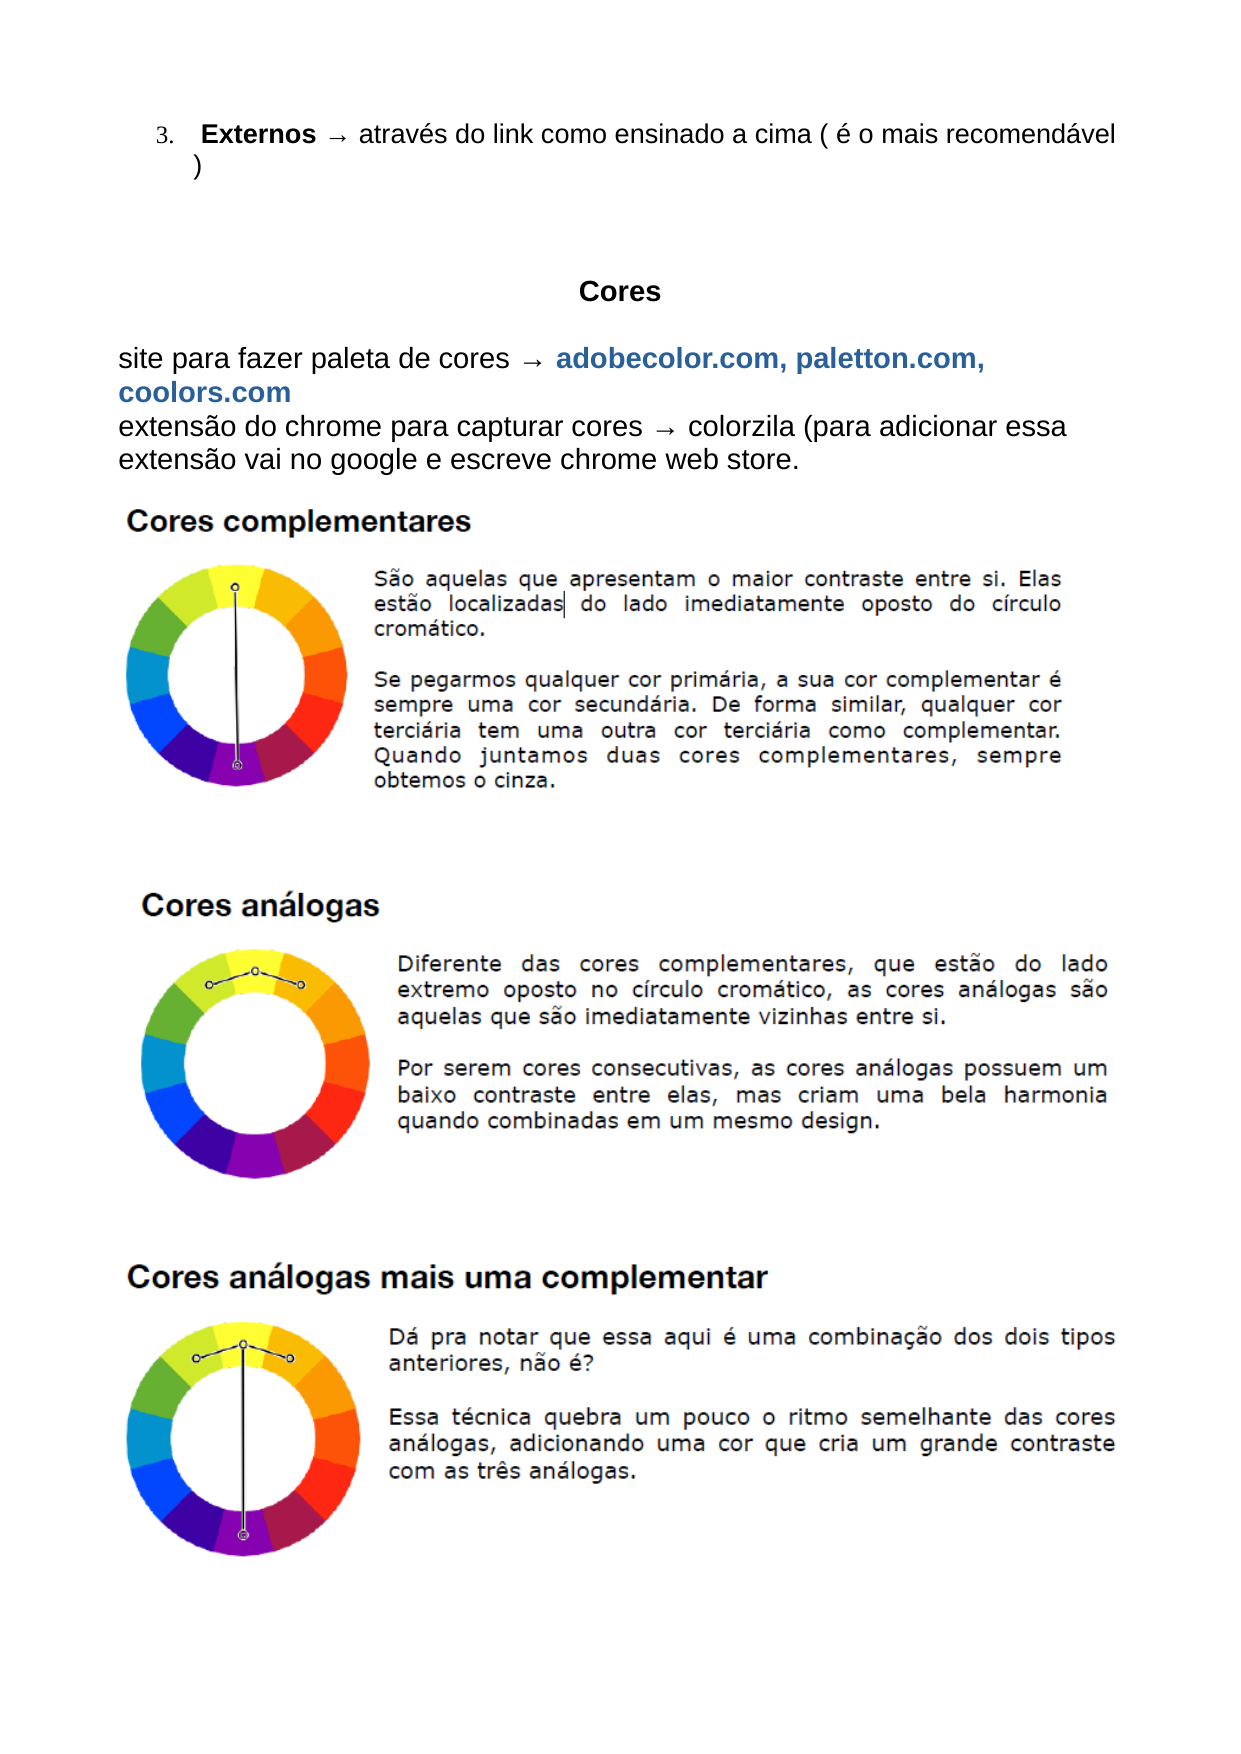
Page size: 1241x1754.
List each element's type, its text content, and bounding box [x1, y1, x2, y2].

list Externos → através do link como ensinado a cima ( é o mais recomendável ) [156, 118, 1122, 181]
text extensão do chrome para capturar cores → colorzila (para adicionar essa extensão vai no google e escreve chrome web store. [118, 408, 1122, 476]
picture [118, 1257, 1123, 1569]
picture [118, 855, 1123, 1191]
text site para fazer paleta de cores → adobecolor.com, paletton.com, coolors.com [118, 341, 1122, 408]
picture [118, 502, 1123, 822]
text Cores [118, 274, 1122, 308]
